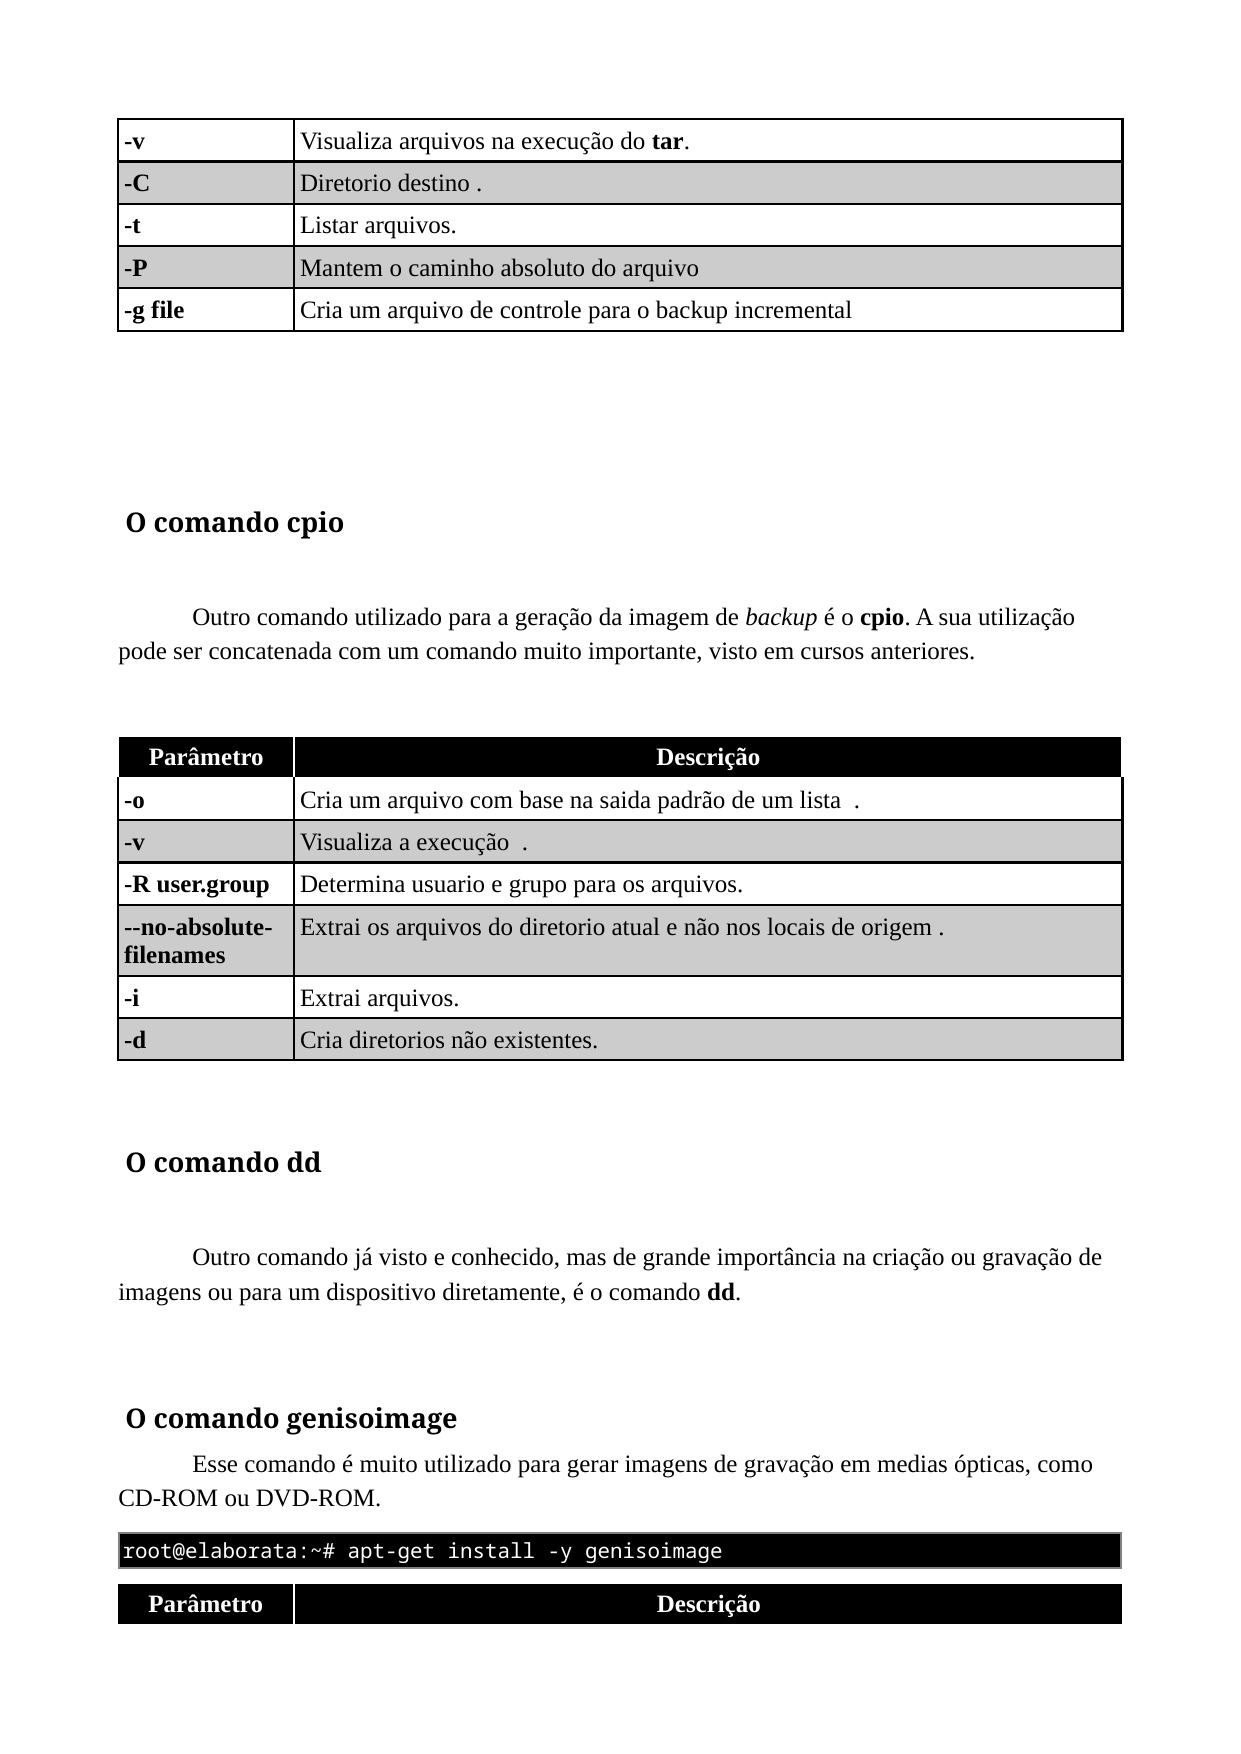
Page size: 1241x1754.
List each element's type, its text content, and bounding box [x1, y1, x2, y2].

table_cell -g file [119, 289, 293, 329]
table_cell --no-absolute-filenames [119, 906, 293, 975]
text root@elaborata:~# apt-get install -y genisoimage [120, 1534, 1120, 1567]
table_cell Visualiza a execução . [295, 821, 1121, 861]
table_cell -t [119, 205, 293, 245]
subtitle O comando cpio [118, 504, 1122, 541]
table_header Descrição [295, 737, 1121, 777]
text Esse comando é muito utilizado para gerar imagens de gravação em medias ópticas, como CD-ROM ou DVD-ROM. [118, 1449, 1122, 1512]
table_cell Cria um arquivo com base na saida padrão de um lista . [295, 779, 1121, 819]
table_cell -i [119, 977, 293, 1017]
table_cell Diretorio destino . [295, 163, 1121, 203]
table_cell Cria um arquivo de controle para o backup incremental [295, 289, 1121, 329]
table_header Parâmetro [119, 737, 293, 777]
text Outro comando já visto e conhecido, mas de grande importância na criação ou gravação de imagens ou para um dispositivo diretamente, é o comando dd. [118, 1242, 1122, 1305]
table_header Descrição [295, 1584, 1122, 1624]
table_cell Determina usuario e grupo para os arquivos. [295, 864, 1121, 904]
table_cell -R user.group [119, 864, 293, 904]
table_cell -d [119, 1019, 293, 1059]
table_cell Extrai os arquivos do diretorio atual e não nos locais de origem . [295, 906, 1121, 975]
subtitle O comando dd [118, 1144, 1122, 1181]
text Outro comando utilizado para a geração da imagem de backup é o cpio. A sua utilização pode ser concatenada com um comando muito importante, visto em cursos anteriores. [118, 602, 1122, 665]
subtitle O comando genisoimage [118, 1399, 1122, 1436]
table_cell -v [119, 120, 293, 160]
table_cell -P [119, 247, 293, 287]
table_cell -v [119, 821, 293, 861]
table_cell Visualiza arquivos na execução do tar. [295, 120, 1121, 160]
table_cell Extrai arquivos. [295, 977, 1121, 1017]
table_cell Mantem o caminho absoluto do arquivo [295, 247, 1121, 287]
table_cell Listar arquivos. [295, 205, 1121, 245]
table_cell -o [119, 779, 293, 819]
table_cell -C [119, 163, 293, 203]
table_cell Cria diretorios não existentes. [295, 1019, 1121, 1059]
table_header Parâmetro [118, 1584, 293, 1624]
